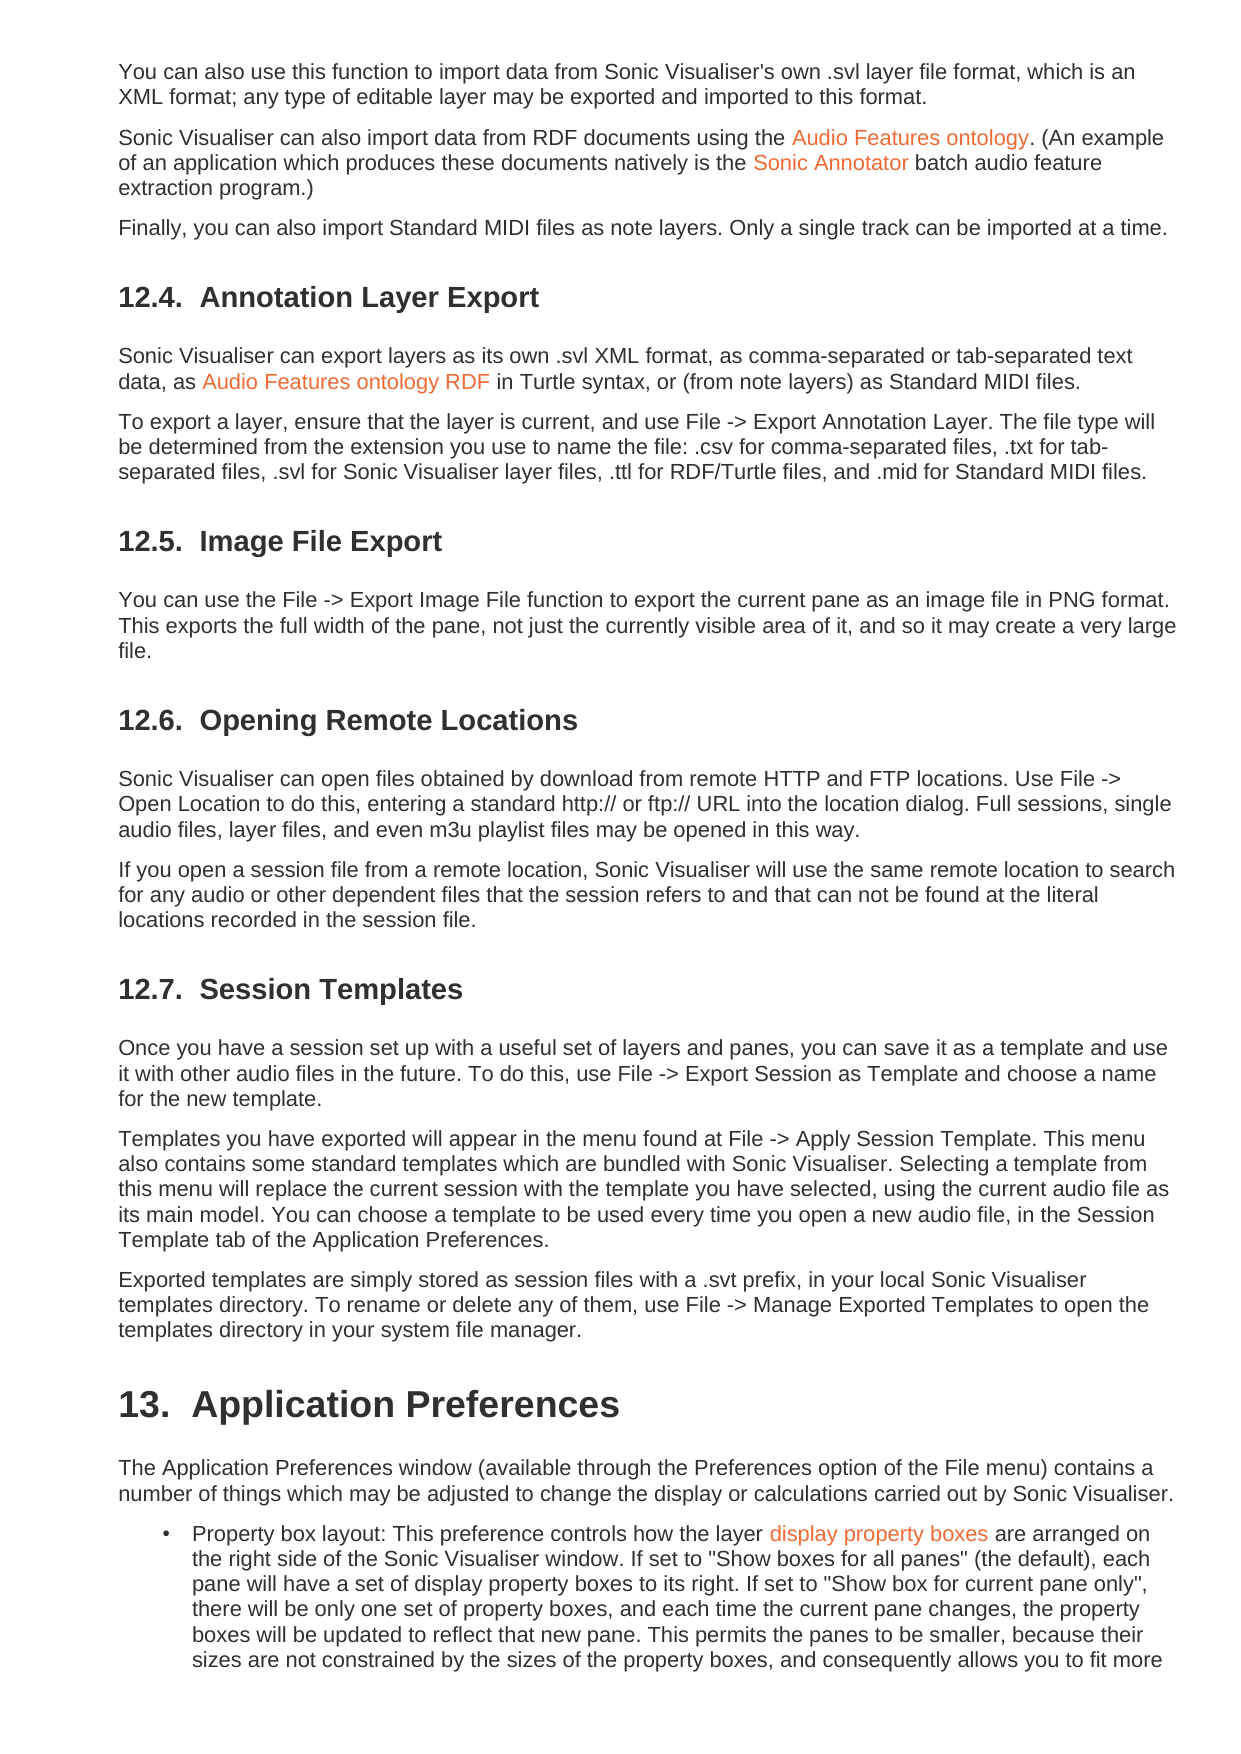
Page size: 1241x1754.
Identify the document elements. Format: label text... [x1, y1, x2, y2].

list Property box layout: This preference controls how the layer display property boxes are arranged on the right side of the Sonic Visualiser window. If set to "Show boxes for all panes" (the default), each pane will have a set of display property boxes to its right. If set to "Show box for current pane only", there will be only one set of property boxes, and each time the current pane changes, the property boxes will be updated to reflect that new pane. This permits the panes to be smaller, because their sizes are not constrained by the sizes of the property boxes, and consequently allows you to fit more [162, 1521, 1181, 1672]
subtitle 13. Application Preferences [118, 1383, 1181, 1426]
text You can use the File -> Export Image File function to export the current pane as an image file in PNG format. This exports the full width of the pane, not just the currently visible area of it, and so it may create a very large file. [118, 587, 1181, 663]
text Templates you have exported will appear in the menu found at File -> Apply Session Template. This menu also contains some standard templates which are bundled with Sonic Visualiser. Selecting a template from this menu will replace the current session with the template you have selected, using the current audio file as its main model. You can choose a template to be used every time you open a new audio file, in the Session Template tab of the Application Preferences. [118, 1126, 1181, 1252]
text Once you have a session set up with a useful set of layers and panes, you can save it as a template and use it with other audio files in the future. To do this, use File -> Export Session as Template and choose a name for the new template. [118, 1035, 1181, 1111]
text To export a layer, ensure that the layer is current, and use File -> Export Annotation Layer. The file type will be determined from the extension you use to name the file: .csv for comma-separated files, .txt for tab-separated files, .svl for Sonic Visualiser layer files, .ttl for RDF/Turtle files, and .mid for Standard MIDI files. [118, 409, 1181, 484]
text The Application Preferences window (available through the Preferences option of the File menu) contains a number of things which may be adjusted to change the display or calculations carried out by Sonic Visualiser. [118, 1455, 1181, 1506]
text If you open a session file from a remote location, Sonic Visualiser will use the same remote location to search for any audio or other dependent files that the session refers to and that can not be found at the literal locations recorded in the session file. [118, 857, 1181, 932]
subtitle 12.5. Image File Export [118, 524, 1181, 558]
text Sonic Visualiser can open files obtained by download from remote HTTP and FTP locations. Use File -> Open Location to do this, entering a standard http:// or ftp:// URL into the location dialog. Full sessions, single audio files, layer files, and even m3u playlist files may be opened in this way. [118, 766, 1181, 842]
text Exported templates are simply stored as session files with a .svt prefix, in your local Sonic Visualiser templates directory. To rename or delete any of them, use File -> Manage Exported Templates to open the templates directory in your system file manager. [118, 1267, 1181, 1343]
text Sonic Visualiser can export layers as its own .svl XML format, as comma-separated or tab-separated text data, as Audio Features ontology RDF in Turtle syntax, or (from note layers) as Standard MIDI files. [118, 343, 1181, 394]
text Finally, you can also import Standard MIDI files as note layers. Only a single track can be imported at a time. [118, 215, 1181, 240]
text Sonic Visualiser can also import data from RDF documents using the Audio Features ontology. (An example of an application which produces these documents natively is the Sonic Annotator batch audio feature extraction program.) [118, 124, 1181, 200]
subtitle 12.7. Session Templates [118, 972, 1181, 1006]
text You can also use this function to import data from Sonic Visualiser's own .svl layer file format, which is an XML format; any type of editable layer may be exported and imported to this format. [118, 59, 1181, 109]
subtitle 12.4. Annotation Layer Export [118, 280, 1181, 314]
subtitle 12.6. Opening Remote Locations [118, 703, 1181, 737]
